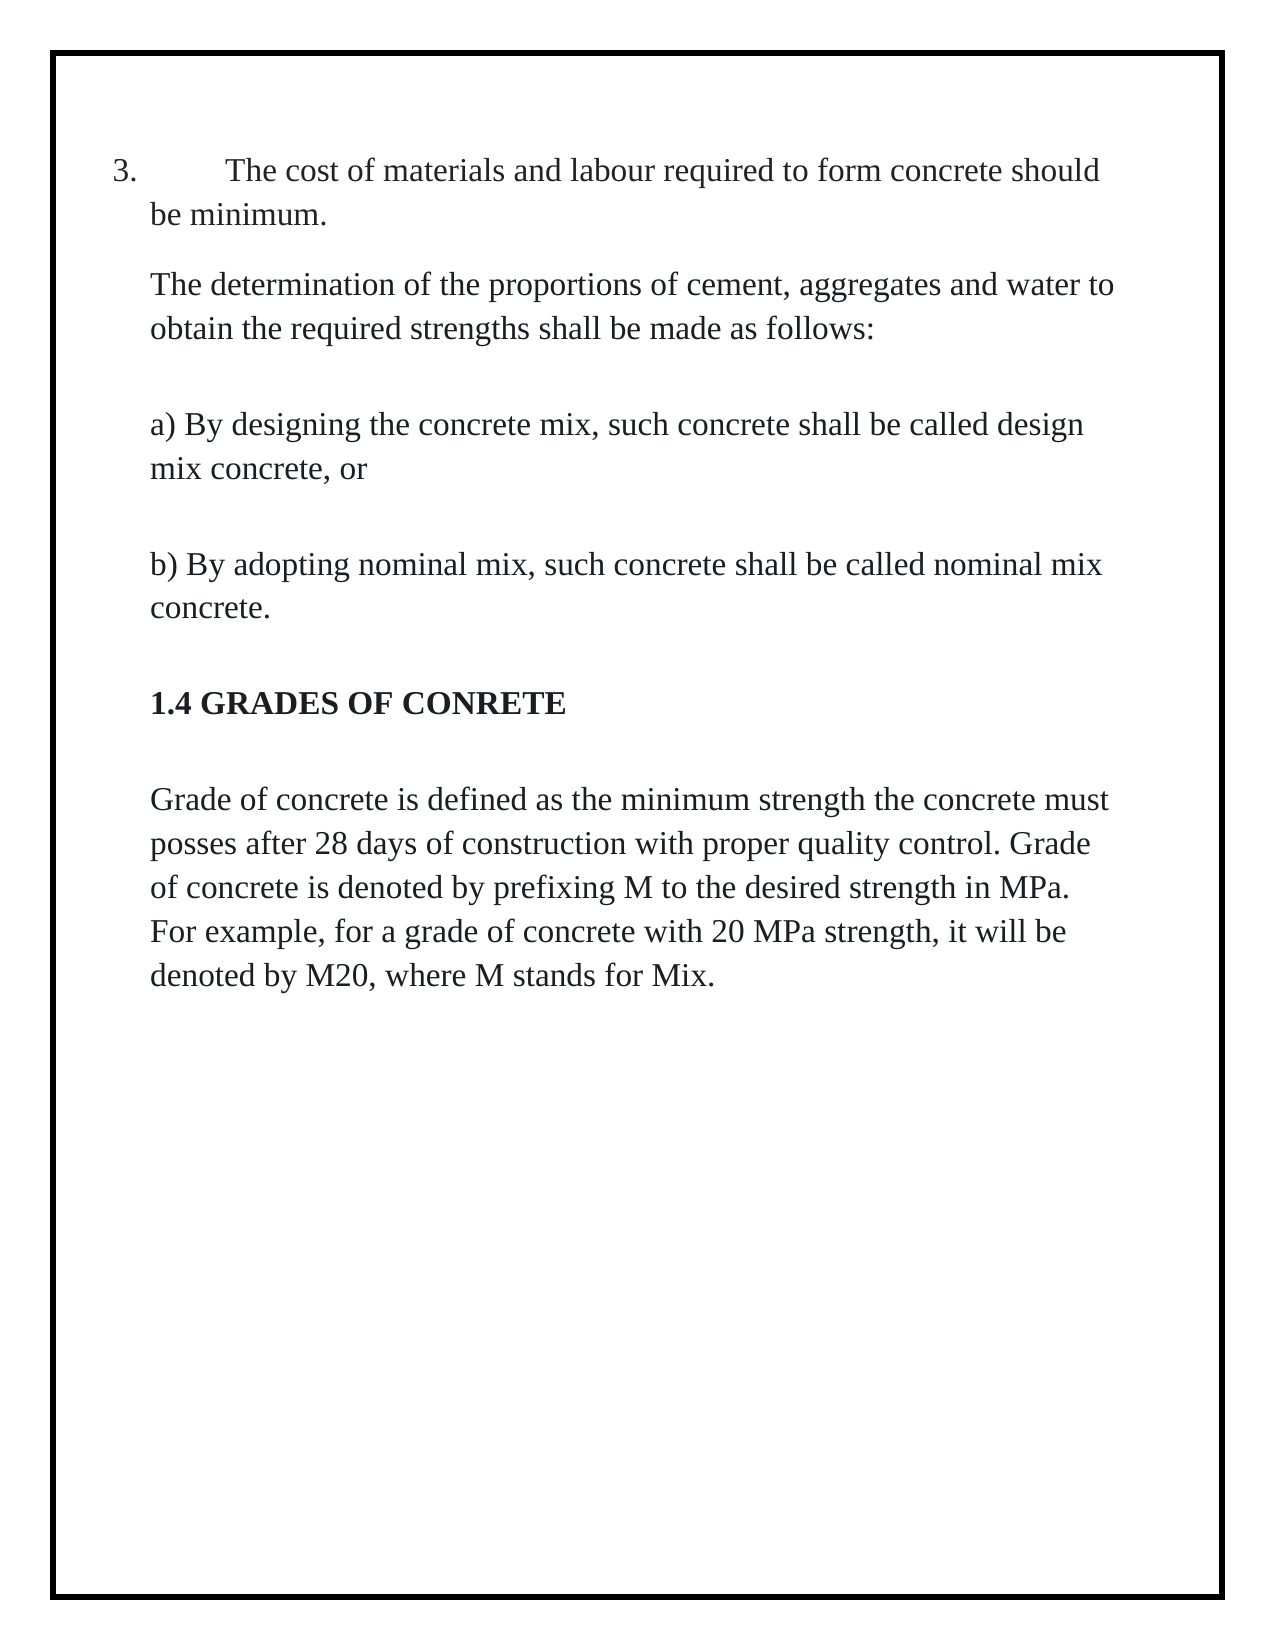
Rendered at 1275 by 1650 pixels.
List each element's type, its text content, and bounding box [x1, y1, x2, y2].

text The determination of the proportions of cement, aggregates and water to obtain the required strengths shall be made as follows: [150, 264, 1125, 346]
text a) By designing the concrete mix, such concrete shall be called design mix concrete, or [150, 404, 1125, 486]
text 1.4 GRADES OF CONRETE [150, 684, 1125, 722]
list The cost of materials and labour required to form concrete should be minimum. [112, 150, 1125, 232]
text Grade of concrete is defined as the minimum strength the concrete must posses after 28 days of construction with proper quality control. Grade of concrete is denoted by prefixing M to the desired strength in MPa. For example, for a grade of concrete with 20 MPa strength, it will be denoted by M20, where M stands for Mix. [150, 779, 1125, 994]
text b) By adopting nominal mix, such concrete shall be called nominal mix concrete. [150, 544, 1125, 626]
